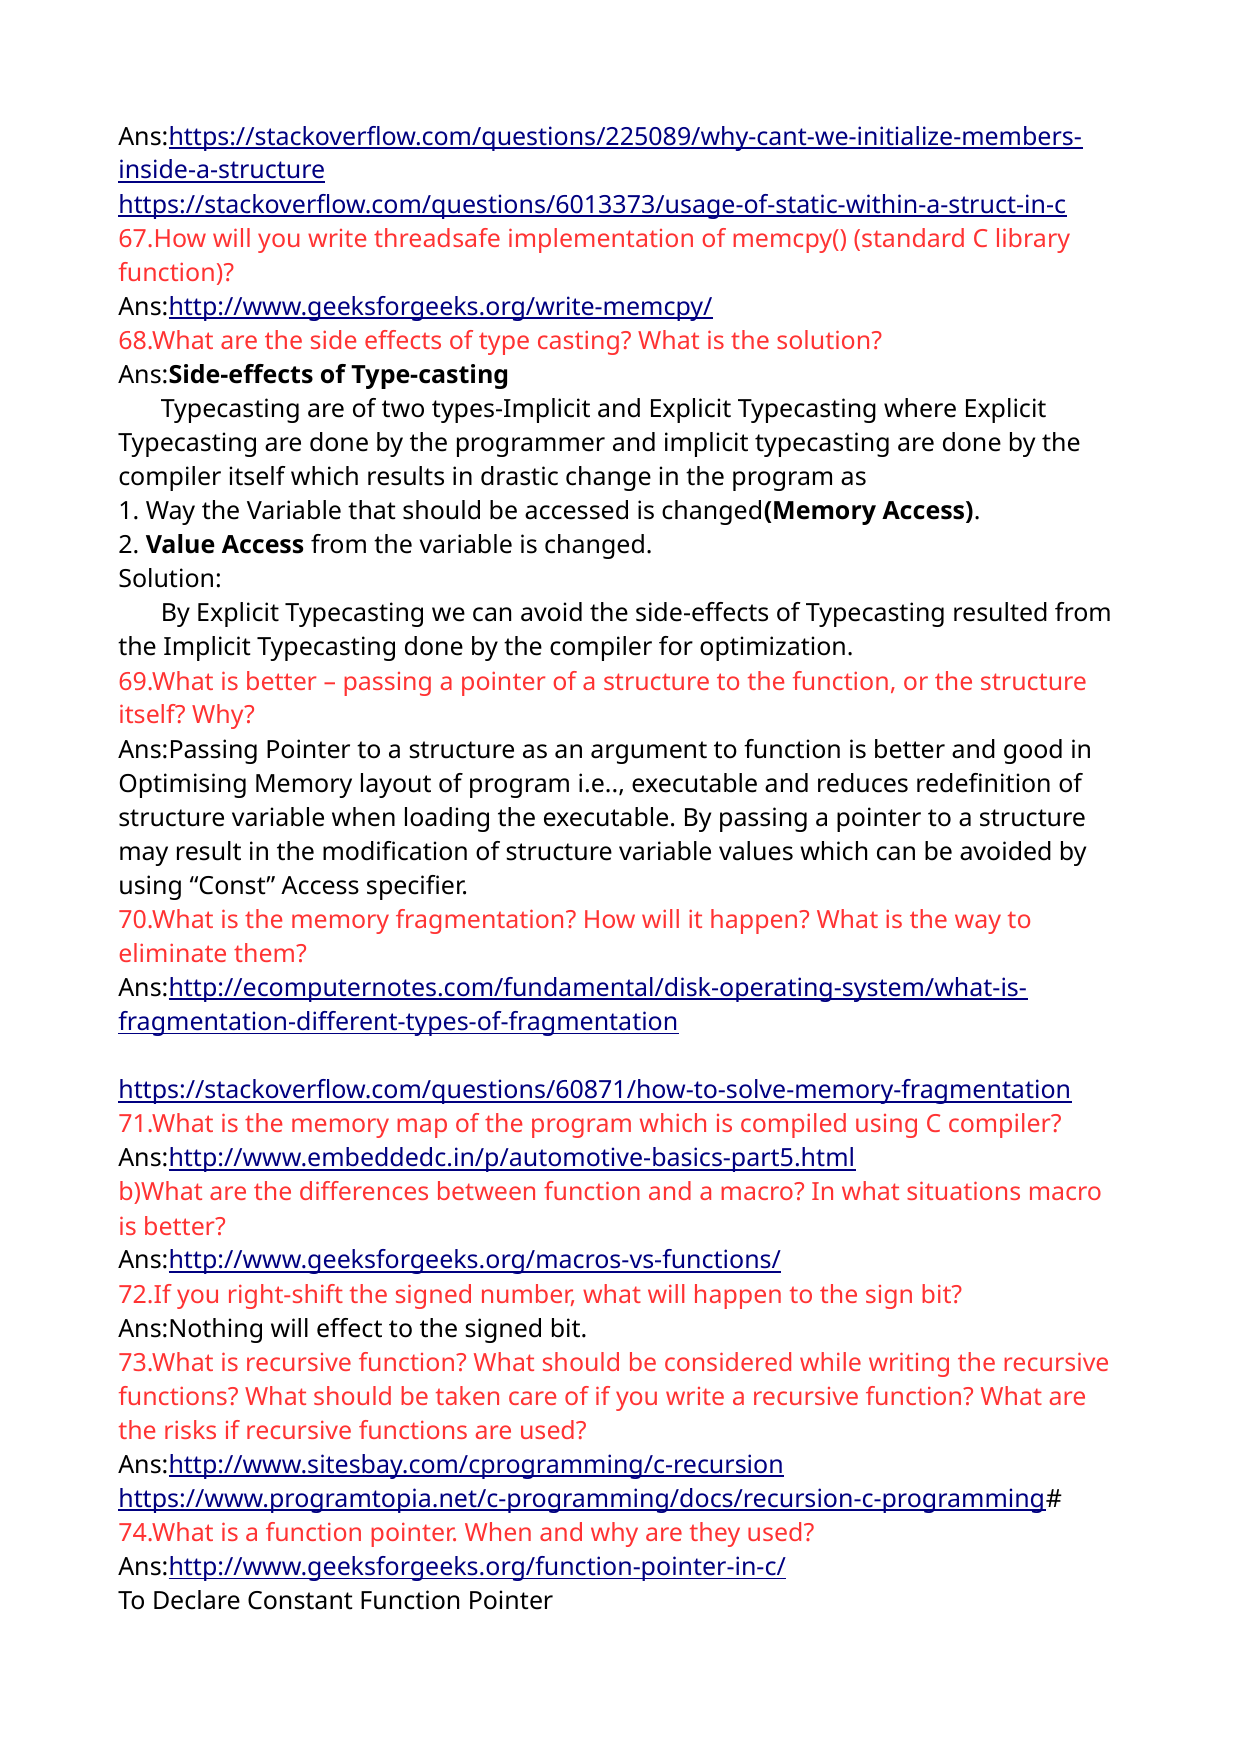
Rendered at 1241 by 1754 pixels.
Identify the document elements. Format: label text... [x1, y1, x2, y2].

text To Declare Constant Function Pointer [118, 1583, 1122, 1617]
text Ans:http://www.geeksforgeeks.org/function-pointer-in-c/ [118, 1549, 1122, 1583]
text Solution: [118, 561, 1122, 595]
text 70.What is the memory fragmentation? How will it happen? What is the way to eliminate them? [118, 902, 1122, 970]
text https://www.programtopia.net/c-programming/docs/recursion-c-programming# [118, 1481, 1122, 1515]
text 1. Way the Variable that should be accessed is changed(Memory Access). [118, 493, 1122, 527]
text https://stackoverflow.com/questions/6013373/usage-of-static-within-a-struct-in-c [118, 186, 1122, 220]
text https://stackoverflow.com/questions/60871/how-to-solve-memory-fragmentation [118, 1072, 1122, 1106]
text 72.If you right-shift the signed number, what will happen to the sign bit? [118, 1276, 1122, 1310]
text Ans:http://www.geeksforgeeks.org/write-memcpy/ [118, 288, 1122, 322]
text 71.What is the memory map of the program which is compiled using C compiler? [118, 1106, 1122, 1140]
text Ans:http://www.geeksforgeeks.org/macros-vs-functions/ [118, 1242, 1122, 1276]
text 69.What is better – passing a pointer of a structure to the function, or the structure itself? Why? [118, 663, 1122, 731]
text Ans:http://www.embeddedc.in/p/automotive-basics-part5.html [118, 1140, 1122, 1174]
text Ans:Nothing will effect to the signed bit. [118, 1310, 1122, 1344]
text 67.How will you write thread­safe implementation of memcpy() (standard C library function)? [118, 220, 1122, 288]
text 74.What is a function pointer. When and why are they used? [118, 1515, 1122, 1549]
text Typecasting are of two types-Implicit and Explicit Typecasting where Explicit Typecasting are done by the programmer and implicit typecasting are done by the compiler itself which results in drastic change in the program as [118, 391, 1122, 493]
text Ans:http://www.sitesbay.com/cprogramming/c-recursion [118, 1447, 1122, 1481]
text 2. Value Access from the variable is changed. [118, 527, 1122, 561]
text 68.What are the side effects of type casting? What is the solution? [118, 322, 1122, 357]
text Ans:https://stackoverflow.com/questions/225089/why-cant-we-initialize-members-inside-a-structure [118, 118, 1122, 186]
text b)What are the differences between function and a macro? In what situations macro is better? [118, 1174, 1122, 1242]
text 73.What is recursive function? What should be considered while writing the recursive functions? What should be taken care of if you write a recursive function? What are the risks if recursive functions are used? [118, 1344, 1122, 1447]
text By Explicit Typecasting we can avoid the side-effects of Typecasting resulted from the Implicit Typecasting done by the compiler for optimization. [118, 595, 1122, 663]
text Ans:Side-effects of Type-casting [118, 357, 1122, 391]
text Ans:http://ecomputernotes.com/fundamental/disk-operating-system/what-is-fragmentation-different-types-of-fragmentation [118, 970, 1122, 1038]
text Ans:Passing Pointer to a structure as an argument to function is better and good in Optimising Memory layout of program i.e.., executable and reduces redefinition of structure variable when loading the executable. By passing a pointer to a structure may result in the modification of structure variable values which can be avoided by using “Const” Access specifier. [118, 731, 1122, 902]
